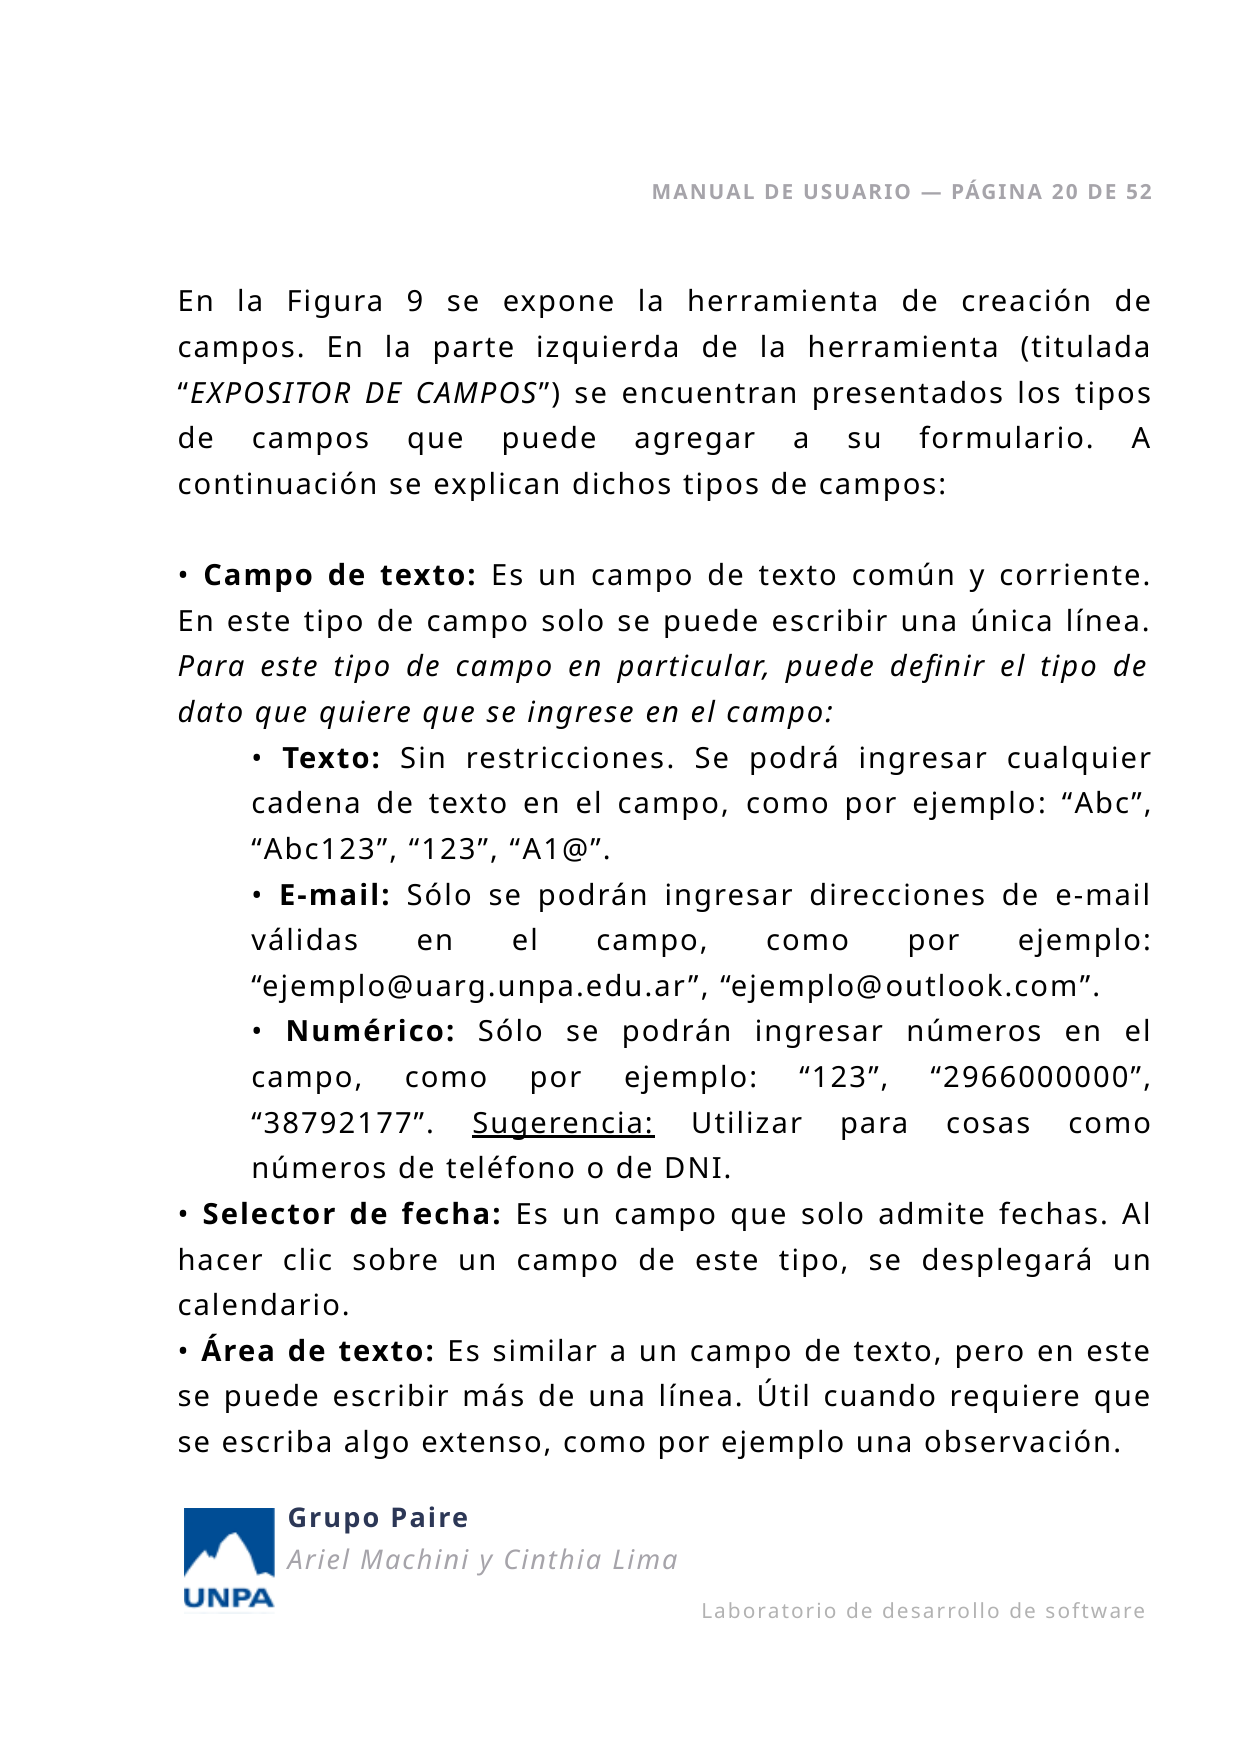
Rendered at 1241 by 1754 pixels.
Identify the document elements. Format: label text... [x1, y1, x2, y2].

text • E-mail: Sólo se podrán ingresar direcciones de e-mail válidas en el campo, como por ejemplo: “ejemplo@uarg.unpa.edu.ar”, “ejemplo@outlook.com”. [251, 874, 1152, 1005]
text • Numérico: Sólo se podrán ingresar números en el campo, como por ejemplo: “123”, “2966000000”, “38792177”. Sugerencia: Utilizar para cosas como números de teléfono o de DNI. [251, 1011, 1152, 1187]
text • Campo de texto: Es un campo de texto común y corriente. En este tipo de campo solo se puede escribir una única línea. Para este tipo de campo en particular, puede definir el tipo de dato que quiere que se ingrese en el campo: [177, 554, 1152, 731]
text • Texto: Sin restricciones. Se podrá ingresar cualquier cadena de texto en el campo, como por ejemplo: “Abc”, “Abc123”, “123”, “A1@”. [251, 737, 1152, 868]
text En la Figura 9 se expone la herramienta de creación de campos. En la parte izquierda de la herramienta (titulada “EXPOSITOR DE CAMPOS”) se encuentran presentados los tipos de campos que puede agregar a su formulario. A continuación se explican dichos tipos de campos: [177, 281, 1152, 503]
picture [184, 1508, 275, 1614]
text • Área de texto: Es similar a un campo de texto, pero en este se puede escribir más de una línea. Útil cuando requiere que se escriba algo extenso, como por ejemplo una observación. [177, 1330, 1152, 1461]
text • Selector de fecha: Es un campo que solo admite fechas. Al hacer clic sobre un campo de este tipo, se desplegará un calendario. [177, 1193, 1152, 1324]
